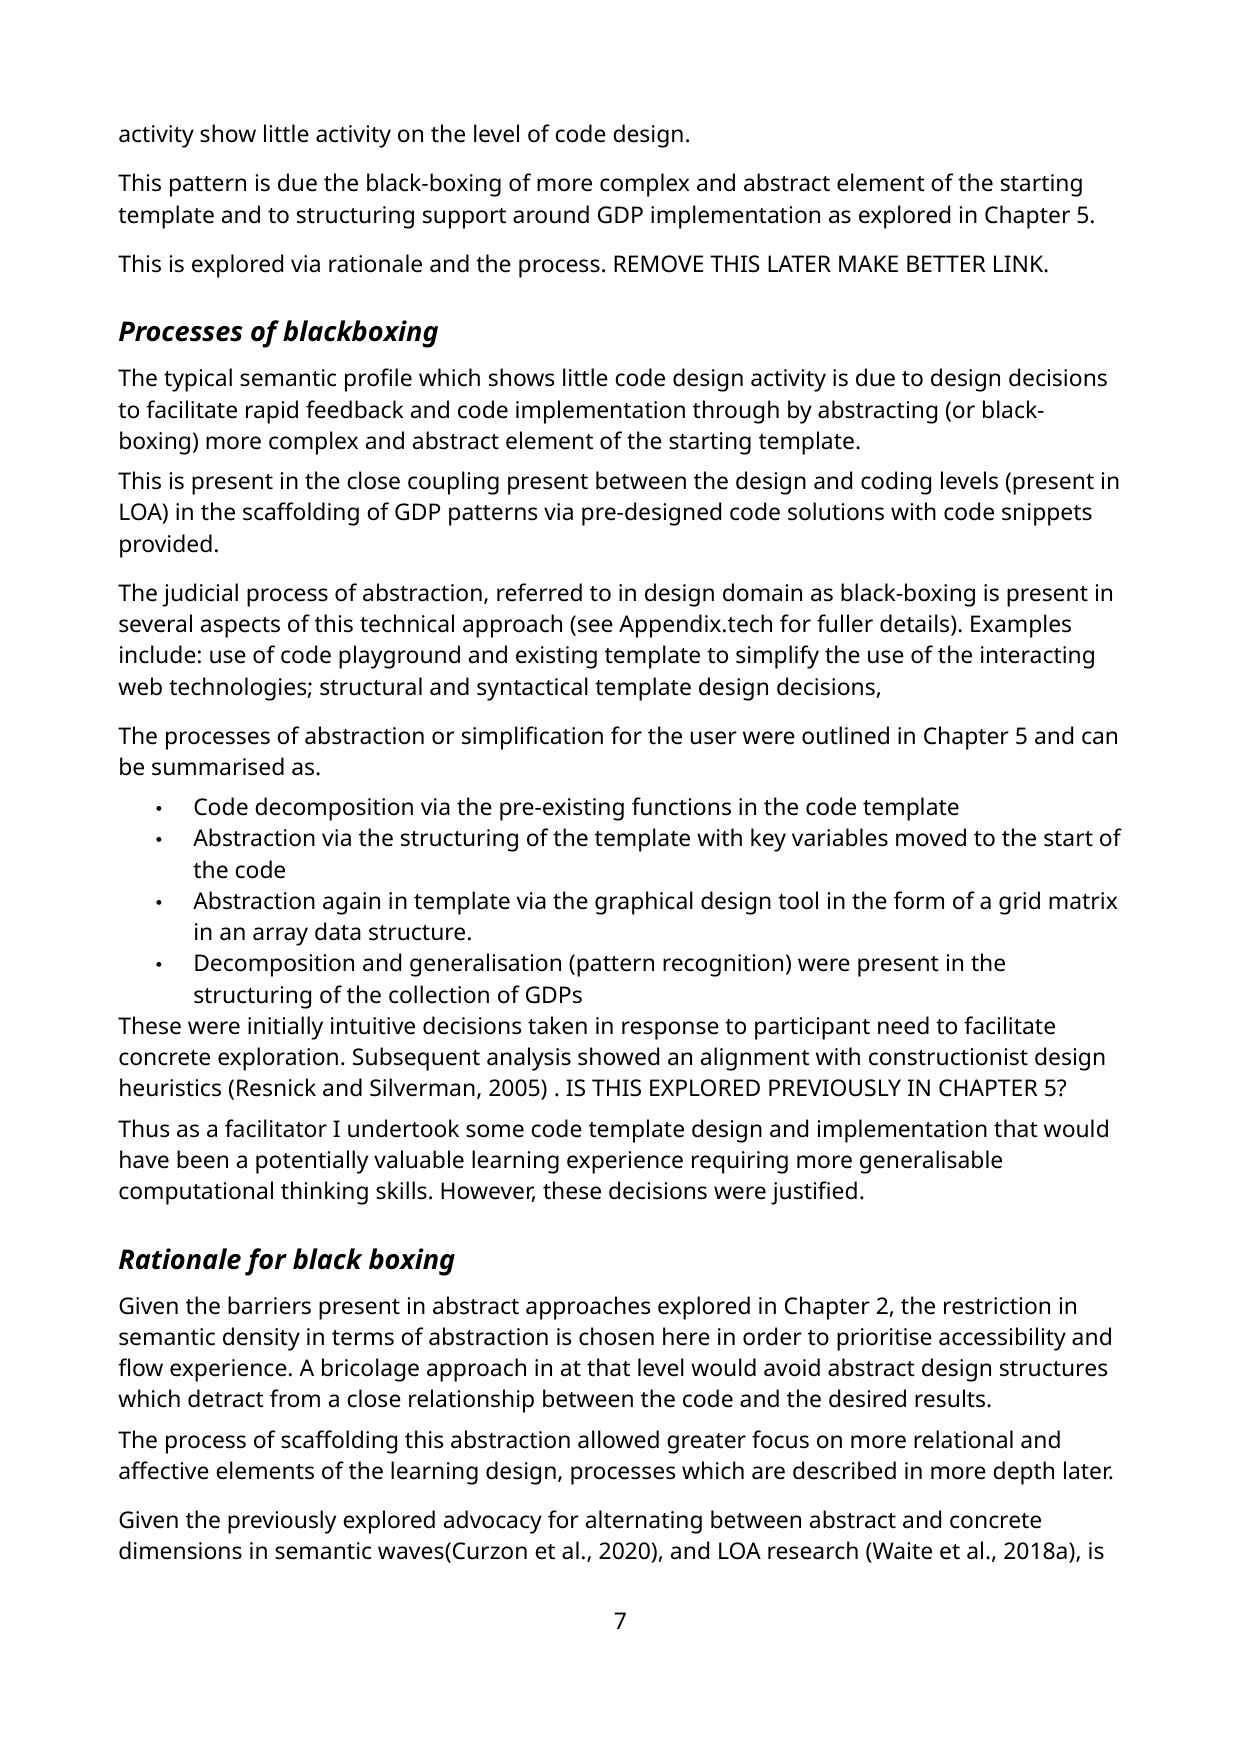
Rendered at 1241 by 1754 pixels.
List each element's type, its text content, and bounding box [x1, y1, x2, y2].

text activity show little activity on the level of code design. [118, 118, 1122, 149]
text Given the previously explored advocacy for alternating between abstract and concrete dimensions in semantic waves(Curzon et al., 2020), and LOA research (Waite et al., 2018a), is [118, 1504, 1122, 1566]
text This pattern is due the black-boxing of more complex and abstract element of the starting template and to structuring support around GDP implementation as explored in Chapter 5. [118, 167, 1122, 230]
list Code decomposition via the pre-existing functions in the code template [156, 791, 1122, 822]
list Abstraction via the structuring of the template with key variables moved to the start of the code [156, 822, 1122, 885]
subtitle Processes of blackboxing [118, 313, 1122, 350]
text The typical semantic profile which shows little code design activity is due to design decisions to facilitate rapid feedback and code implementation through by abstracting (or black-boxing) more complex and abstract element of the starting template. [118, 362, 1122, 456]
text Thus as a facilitator I undertook some code template design and implementation that would have been a potentially valuable learning experience requiring more generalisable computational thinking skills. However, these decisions were justified. [118, 1112, 1122, 1206]
list Decomposition and generalisation (pattern recognition) were present in the structuring of the collection of GDPs [156, 947, 1122, 1010]
text The processes of abstraction or simplification for the user were outlined in Chapter 5 and can be summarised as. [118, 719, 1122, 782]
text The judicial process of abstraction, referred to in design domain as black-boxing is present in several aspects of this technical approach (see Appendix.tech for fuller details). Examples include: use of code playground and existing template to simplify the use of the interacting web technologies; structural and syntactical template design decisions, [118, 577, 1122, 702]
text The process of scaffolding this abstraction allowed greater focus on more relational and affective elements of the learning design, processes which are described in more depth later. [118, 1423, 1122, 1486]
text Given the barriers present in abstract approaches explored in Chapter 2, the restriction in semantic density in terms of abstraction is chosen here in order to prioritise accessibility and flow experience. A bricolage approach in at that level would avoid abstract design structures which detract from a close relationship between the code and the desired results. [118, 1289, 1122, 1414]
list Abstraction again in template via the graphical design tool in the form of a grid matrix in an array data structure. [156, 885, 1122, 947]
text This is explored via rationale and the process. REMOVE THIS LATER MAKE BETTER LINK. [118, 248, 1122, 279]
subtitle Rationale for black boxing [118, 1240, 1122, 1277]
text This is present in the close coupling present between the design and coding levels (present in LOA) in the scaffolding of GDP patterns via pre-designed code solutions with code snippets provided. [118, 465, 1122, 559]
text These were initially intuitive decisions taken in response to participant need to facilitate concrete exploration. Subsequent analysis showed an alignment with constructionist design heuristics (Resnick and Silverman, 2005) . IS THIS EXPLORED PREVIOUSLY IN CHAPTER 5? [118, 1010, 1122, 1103]
